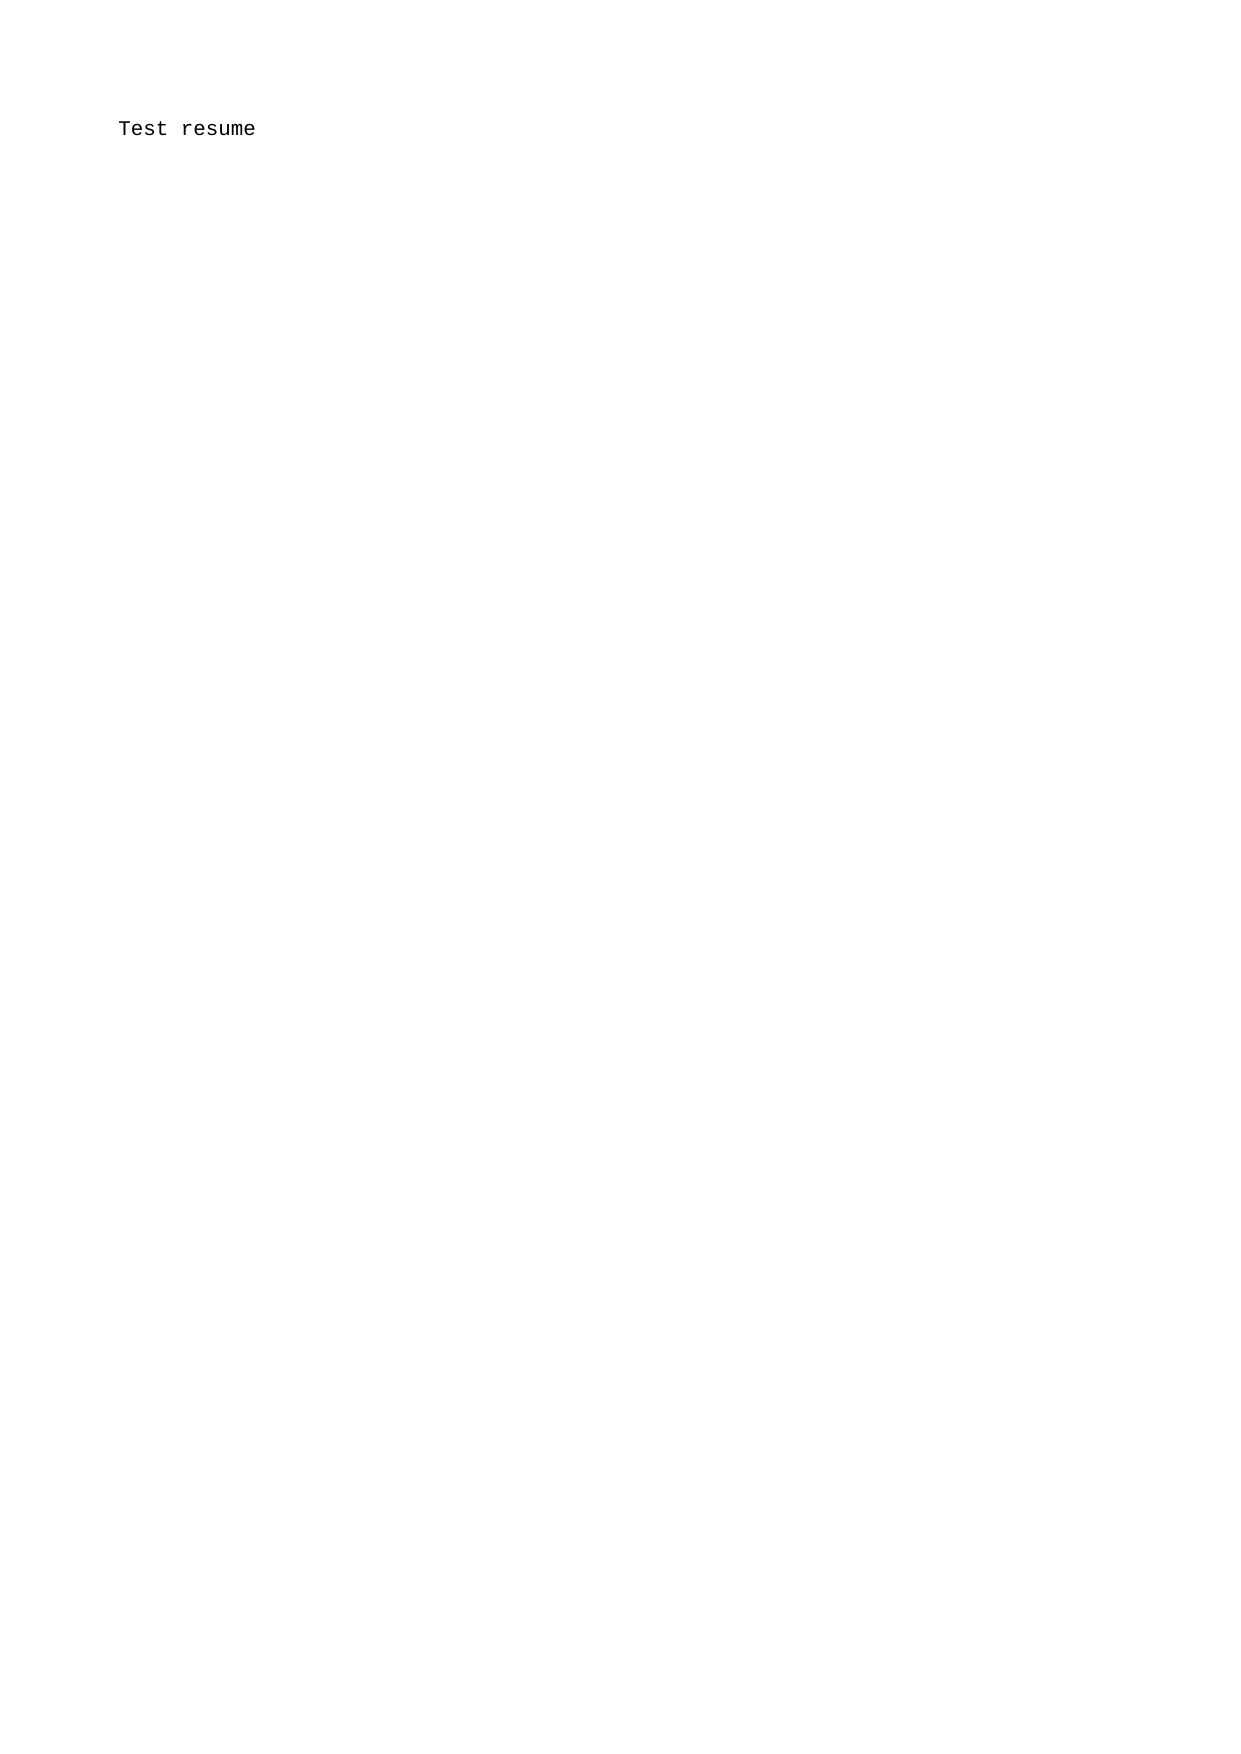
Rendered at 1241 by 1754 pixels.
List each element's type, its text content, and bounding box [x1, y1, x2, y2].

text Test resume [118, 118, 1122, 142]
